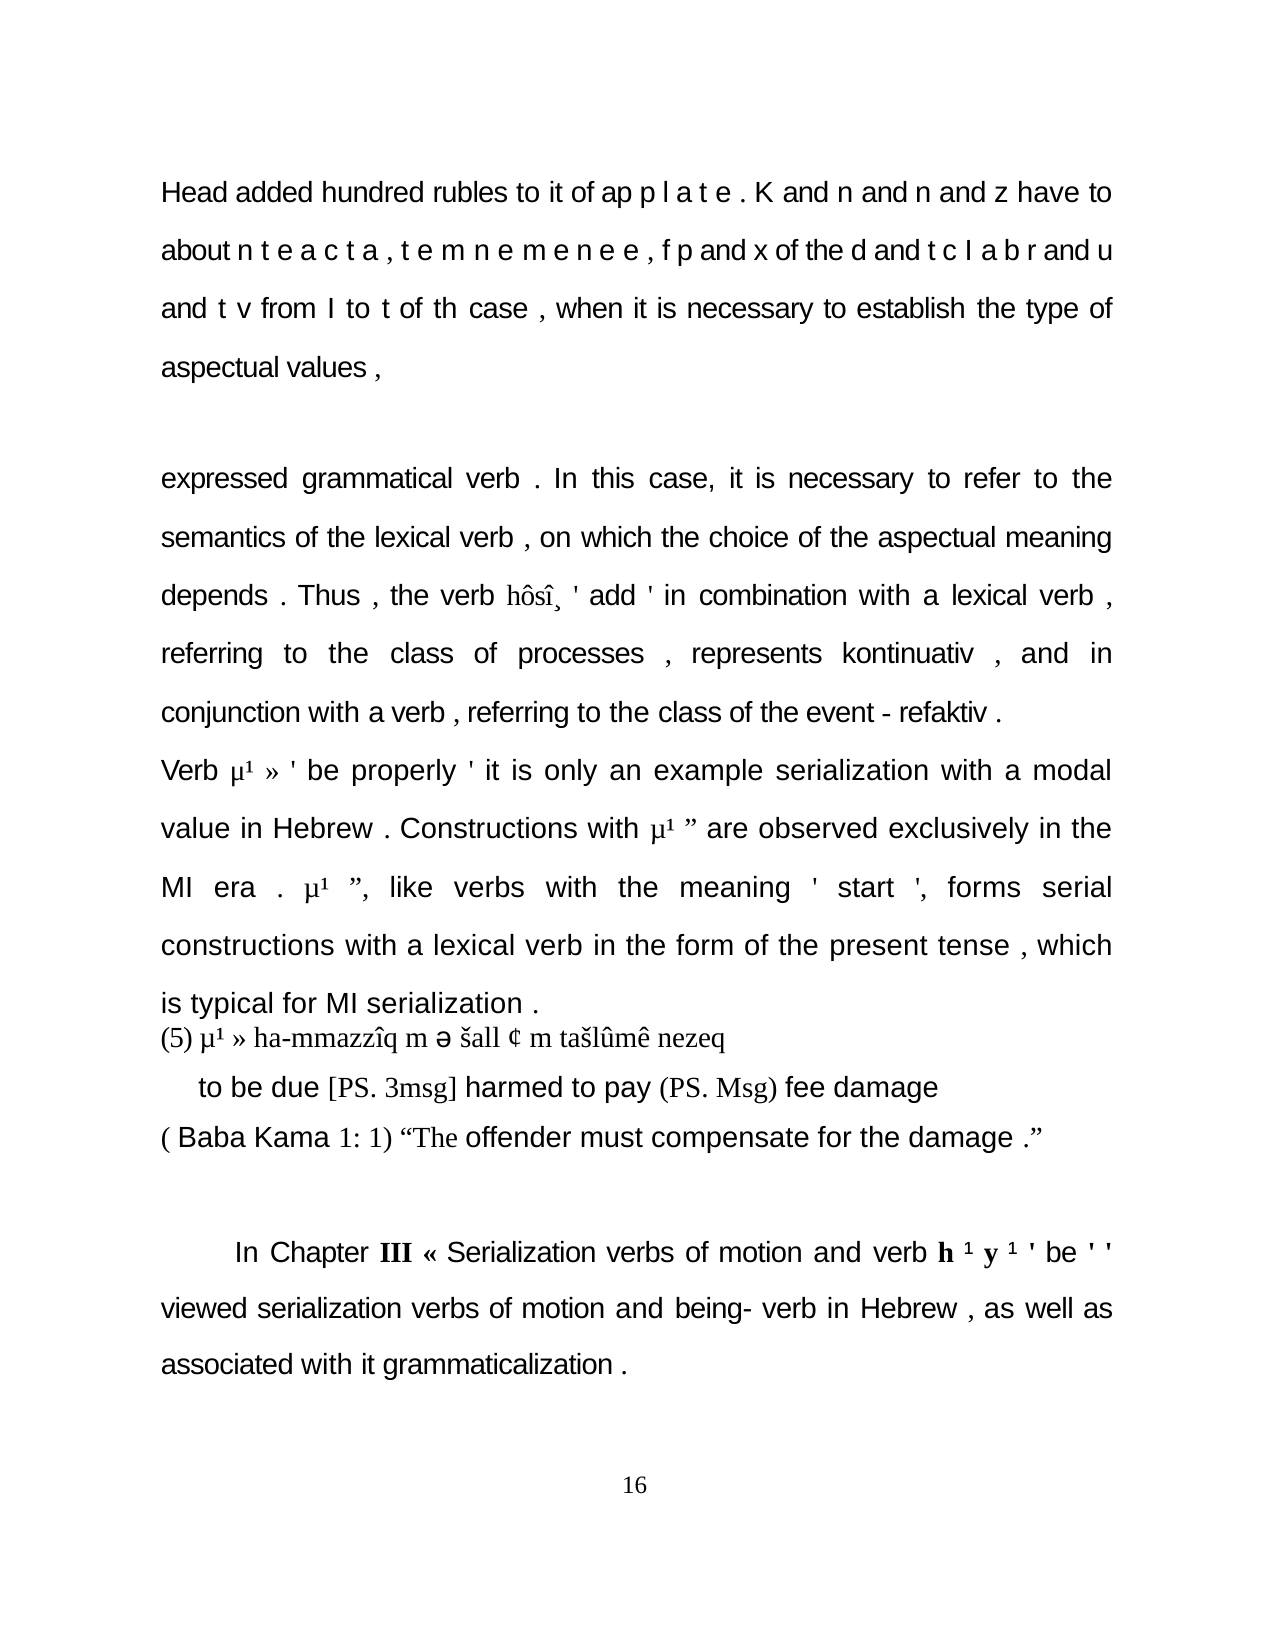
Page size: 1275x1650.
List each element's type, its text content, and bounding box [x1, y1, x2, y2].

text to be due [PS. 3msg] harmed to pay (PS. Msg) fee damage [198, 1070, 1125, 1103]
text Verb μ¹ » ' be properly ' it is only an example serialization with a modal value in Hebrew . Constructions with µ¹ ” are observed exclusively in the MI era . µ¹ ”, like verbs with the meaning ' start ', forms serial constructions with a lexical verb in the form of the present tense , which is typical for MI serialization . [161, 728, 1113, 1020]
text Head added hundred rubles to it of ap p l a t e . K and n and n and z have to about n t e a c t a , t e m n e m e n e e , f p and x of the d and t c I a b r and u and t v from I to t of th case , when it is necessary to establish the type of aspectual values , [161, 150, 1113, 383]
text In Chapter III « Serialization verbs of motion and verb h ¹ y ¹ ' be ' ' viewed serialization verbs of motion and being- verb in Hebrew , as well as associated with it grammaticalization . [161, 1212, 1113, 1381]
text (5) µ¹ » ha-mmazzîq m ə šall ¢ m tašlûmê nezeq [160, 1020, 1125, 1054]
text expressed grammatical verb . In this case, it is necessary to refer to the semantics of the lexical verb , on which the choice of the aspectual meaning depends . Thus , the verb hôsî¸ ' add ' in combination with a lexical verb , referring to the class of processes , represents kontinuativ , and in conjunction with a verb , referring to the class of the event - refaktiv . [161, 437, 1113, 728]
text ( Baba Kama 1: 1) “The offender must compensate for the damage .” [161, 1120, 1125, 1154]
